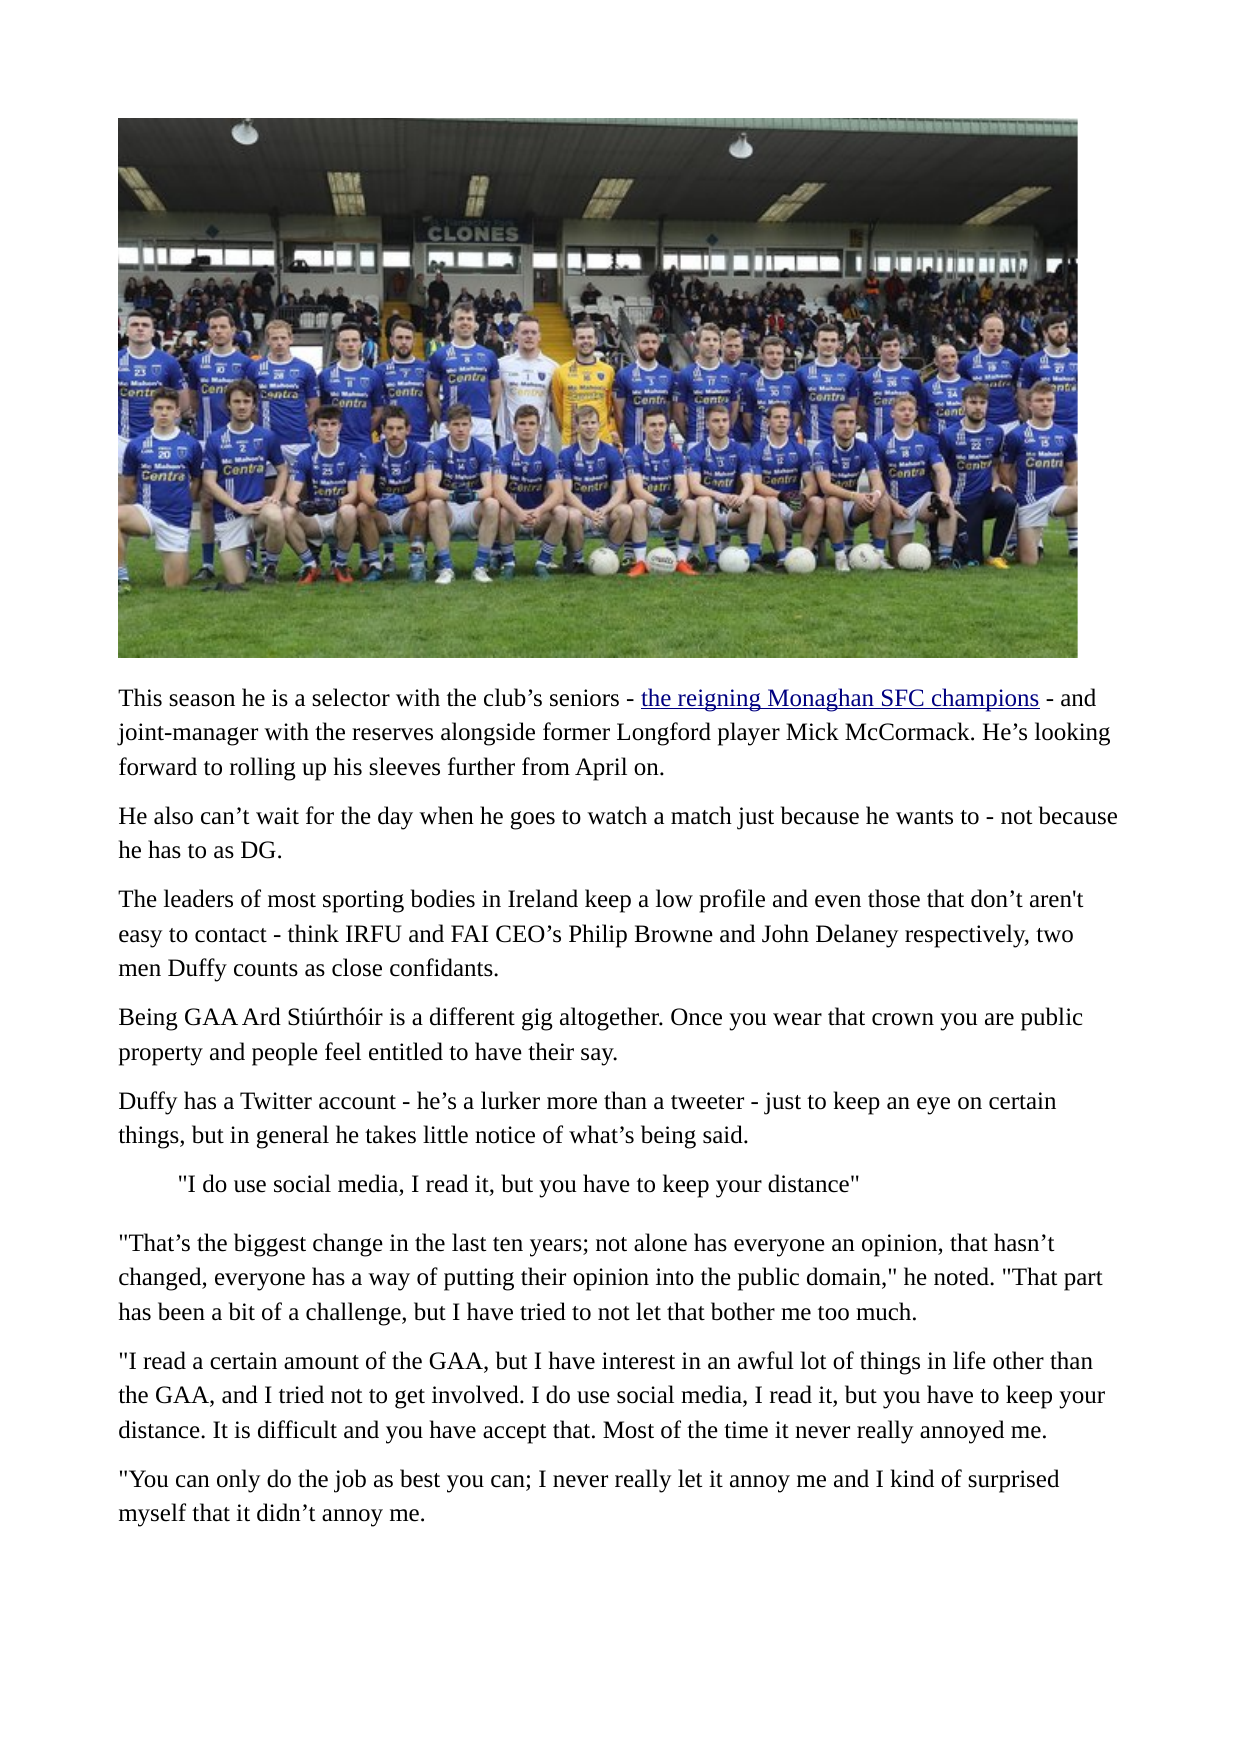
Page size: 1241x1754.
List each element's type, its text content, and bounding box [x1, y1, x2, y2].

text Being GAA Ard Stiúrthóir is a different gig altogether. Once you wear that crown you are public property and people feel entitled to have their say. [118, 1002, 1122, 1066]
text He also can’t wait for the day when he goes to watch a match just because he wants to - not because he has to as DG. [118, 801, 1122, 864]
text "I read a certain amount of the GAA, but I have interest in an awful lot of things in life other than the GAA, and I tried not to get involved. I do use social media, I read it, but you have to keep your distance. It is difficult and you have accept that. Most of the time it never really annoyed me. [118, 1346, 1122, 1443]
text "You can only do the job as best you can; I never really let it annoy me and I kind of surprised myself that it didn’t annoy me. [118, 1464, 1122, 1527]
text "That’s the biggest change in the last ten years; not alone has everyone an opinion, that hasn’t changed, everyone has a way of putting their opinion into the public domain," he noted. "That part has been a bit of a challenge, but I have tried to not let that bother me too much. [118, 1228, 1122, 1326]
text Duffy has a Twitter account - he’s a lurker more than a tweeter - just to keep an eye on certain things, but in general he takes little notice of what’s being said. [118, 1086, 1122, 1149]
picture [118, 118, 1078, 658]
text The leaders of most sporting bodies in Ireland keep a low profile and even those that don’t aren't easy to contact - think IRFU and FAI CEO’s Philip Browne and John Delaney respectively, two men Duffy counts as close confidants. [118, 884, 1122, 982]
text "I do use social media, I read it, but you have to keep your distance" [177, 1169, 1063, 1198]
text This season he is a selector with the club’s seniors - the reigning Monaghan SFC champions - and joint-manager with the reserves alongside former Longford player Mick McCormack. He’s looking forward to rolling up his sleeves further from April on. [118, 683, 1122, 781]
